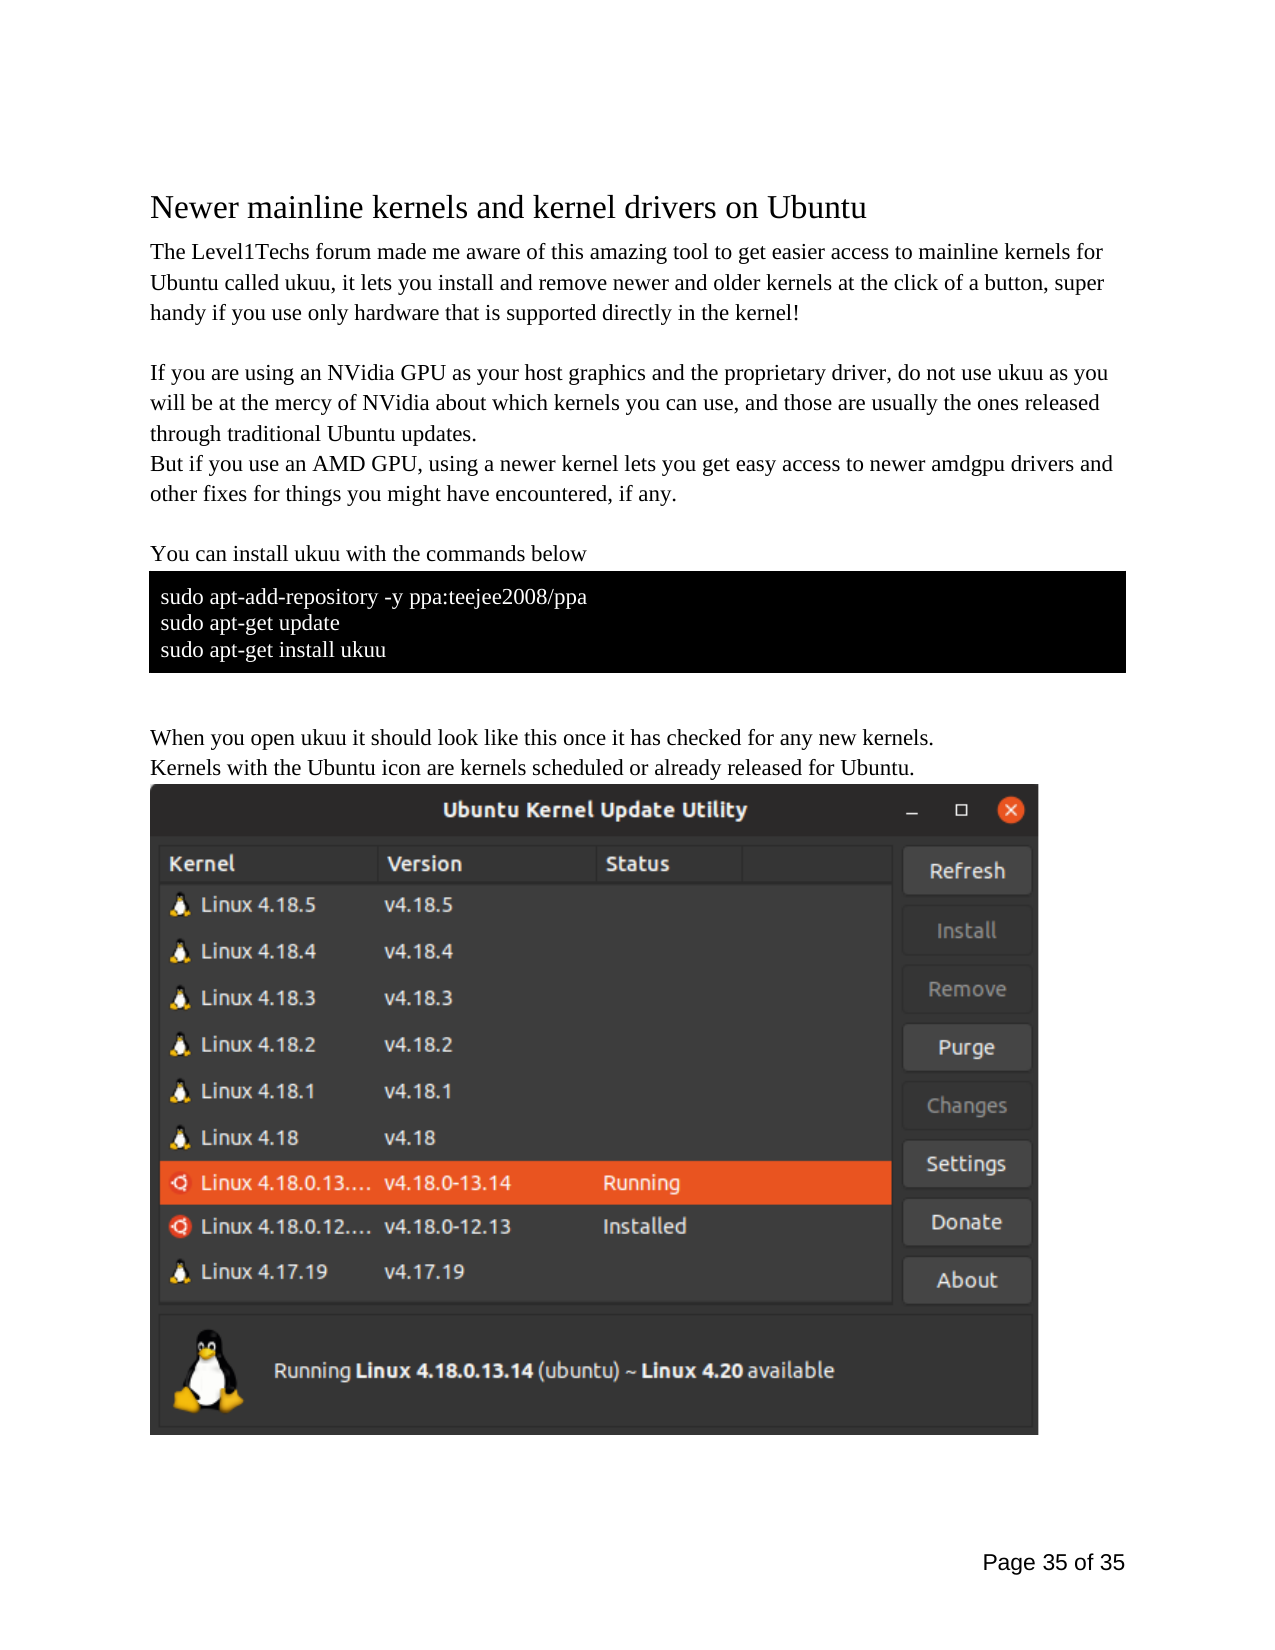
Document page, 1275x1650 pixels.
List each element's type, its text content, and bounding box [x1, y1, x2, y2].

text But if you use an AMD GPU, using a newer kernel lets you get easy access to newer amdgpu drivers and other fixes for things you might have encountered, if any. [150, 450, 1125, 506]
table_header sudo apt-add-repository -y ppa:teejee2008/ppa sudo apt-get update sudo apt-get install ukuu [151, 573, 1124, 673]
subtitle Newer mainline kernels and kernel drivers on Ubuntu [150, 187, 1125, 226]
table_cell [151, 675, 1124, 722]
text If you are using an NVidia GPU as your host graphics and the proprietary driver, do not use ukuu as you will be at the mercy of NVidia about which kernels you can use, and those are usually the ones released through traditional Ubuntu updates. [150, 359, 1125, 446]
text Kernels with the Ubuntu icon are kernels scheduled or already released for Ubuntu. [150, 754, 1125, 781]
picture [150, 784, 1039, 1435]
text You can install ukuu with the commands below [150, 540, 1125, 567]
text The Level1Techs forum made me aware of this amazing tool to get easier access to mainline kernels for Ubuntu called ukuu, it lets you install and remove newer and older kernels at the click of a button, super handy if you use only hardware that is supported directly in the kernel! [150, 238, 1125, 325]
text When you open ukuu it should look like this once it has checked for any new kernels. [150, 724, 1125, 750]
